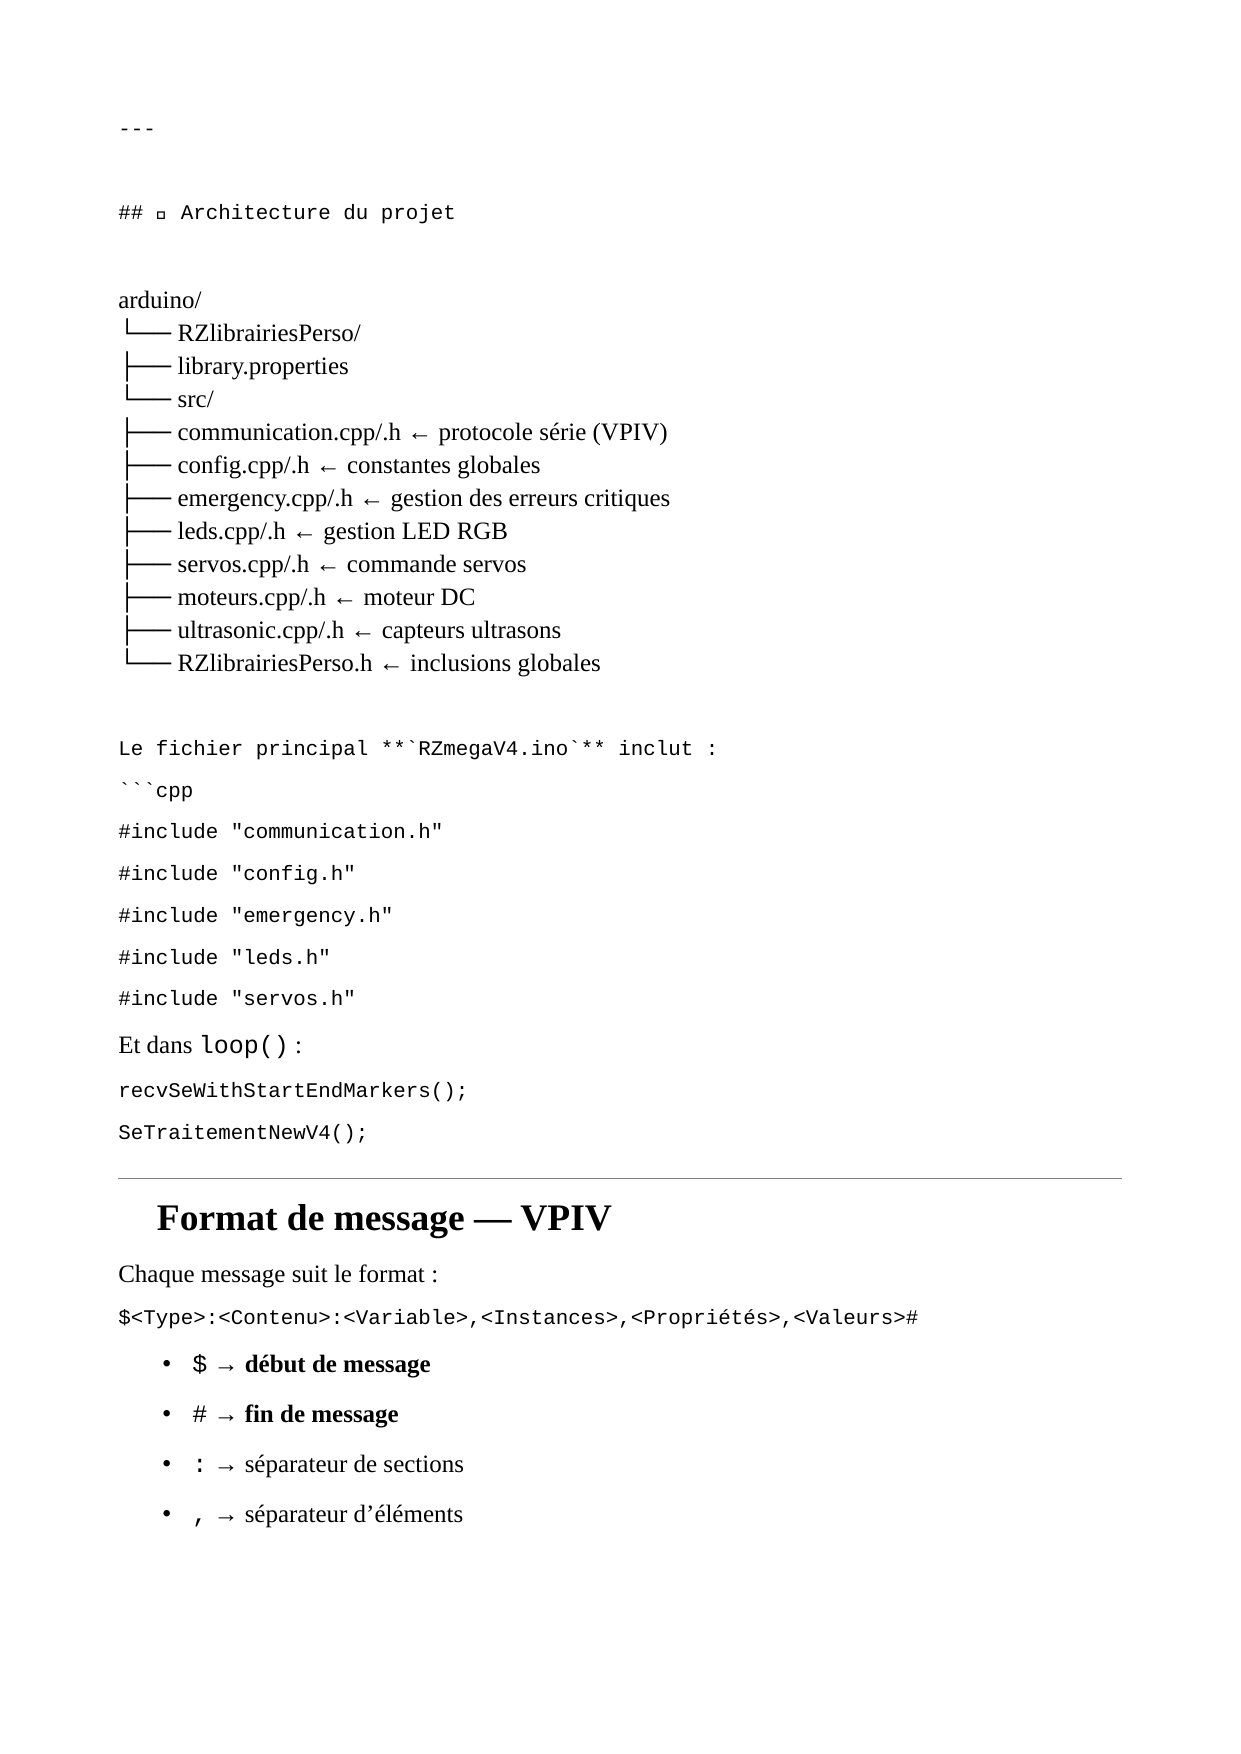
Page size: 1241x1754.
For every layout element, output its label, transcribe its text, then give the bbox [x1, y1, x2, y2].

text #include "servos.h" [118, 988, 1122, 1012]
text SeTraitementNewV4(); [118, 1122, 1122, 1146]
list # → fin de message [162, 1399, 1122, 1429]
text ```cpp [118, 779, 1122, 803]
text Le fichier principal **`RZmegaV4.ino`** inclut : [118, 738, 1122, 761]
list $ → début de message [162, 1349, 1122, 1379]
text Chaque message suit le format : [118, 1259, 1122, 1288]
subtitle 🔤 Format de message — VPIV [118, 1195, 1122, 1238]
list , → séparateur d’éléments [162, 1499, 1122, 1529]
text $<Type>:<Contenu>:<Variable>,<Instances>,<Propriétés>,<Valeurs># [118, 1307, 1122, 1331]
text --- [118, 118, 1122, 142]
text recvSeWithStartEndMarkers(); [118, 1080, 1122, 1104]
text #include "communication.h" [118, 821, 1122, 845]
text ## 🧱 Architecture du projet [118, 202, 1122, 225]
text #include "config.h" [118, 863, 1122, 887]
text #include "leds.h" [118, 947, 1122, 970]
text Et dans loop() : [118, 1030, 1122, 1061]
text #include "emergency.h" [118, 905, 1122, 928]
list : → séparateur de sections [162, 1449, 1122, 1479]
text arduino/ └── RZlibrairiesPerso/ ├── library.properties └── src/ ├── communication.cpp/.h ← protocole série (VPIV) ├── config.cpp/.h ← constantes globales ├── emergency.cpp/.h ← gestion des erreurs critiques ├── leds.cpp/.h ← gestion LED RGB ├── servos.cpp/.h ← commande servos ├── moteurs.cpp/.h ← moteur DC ├── ultrasonic.cpp/.h ← capteurs ultrasons └── RZlibrairiesPerso.h ← inclusions globales [118, 285, 1122, 677]
